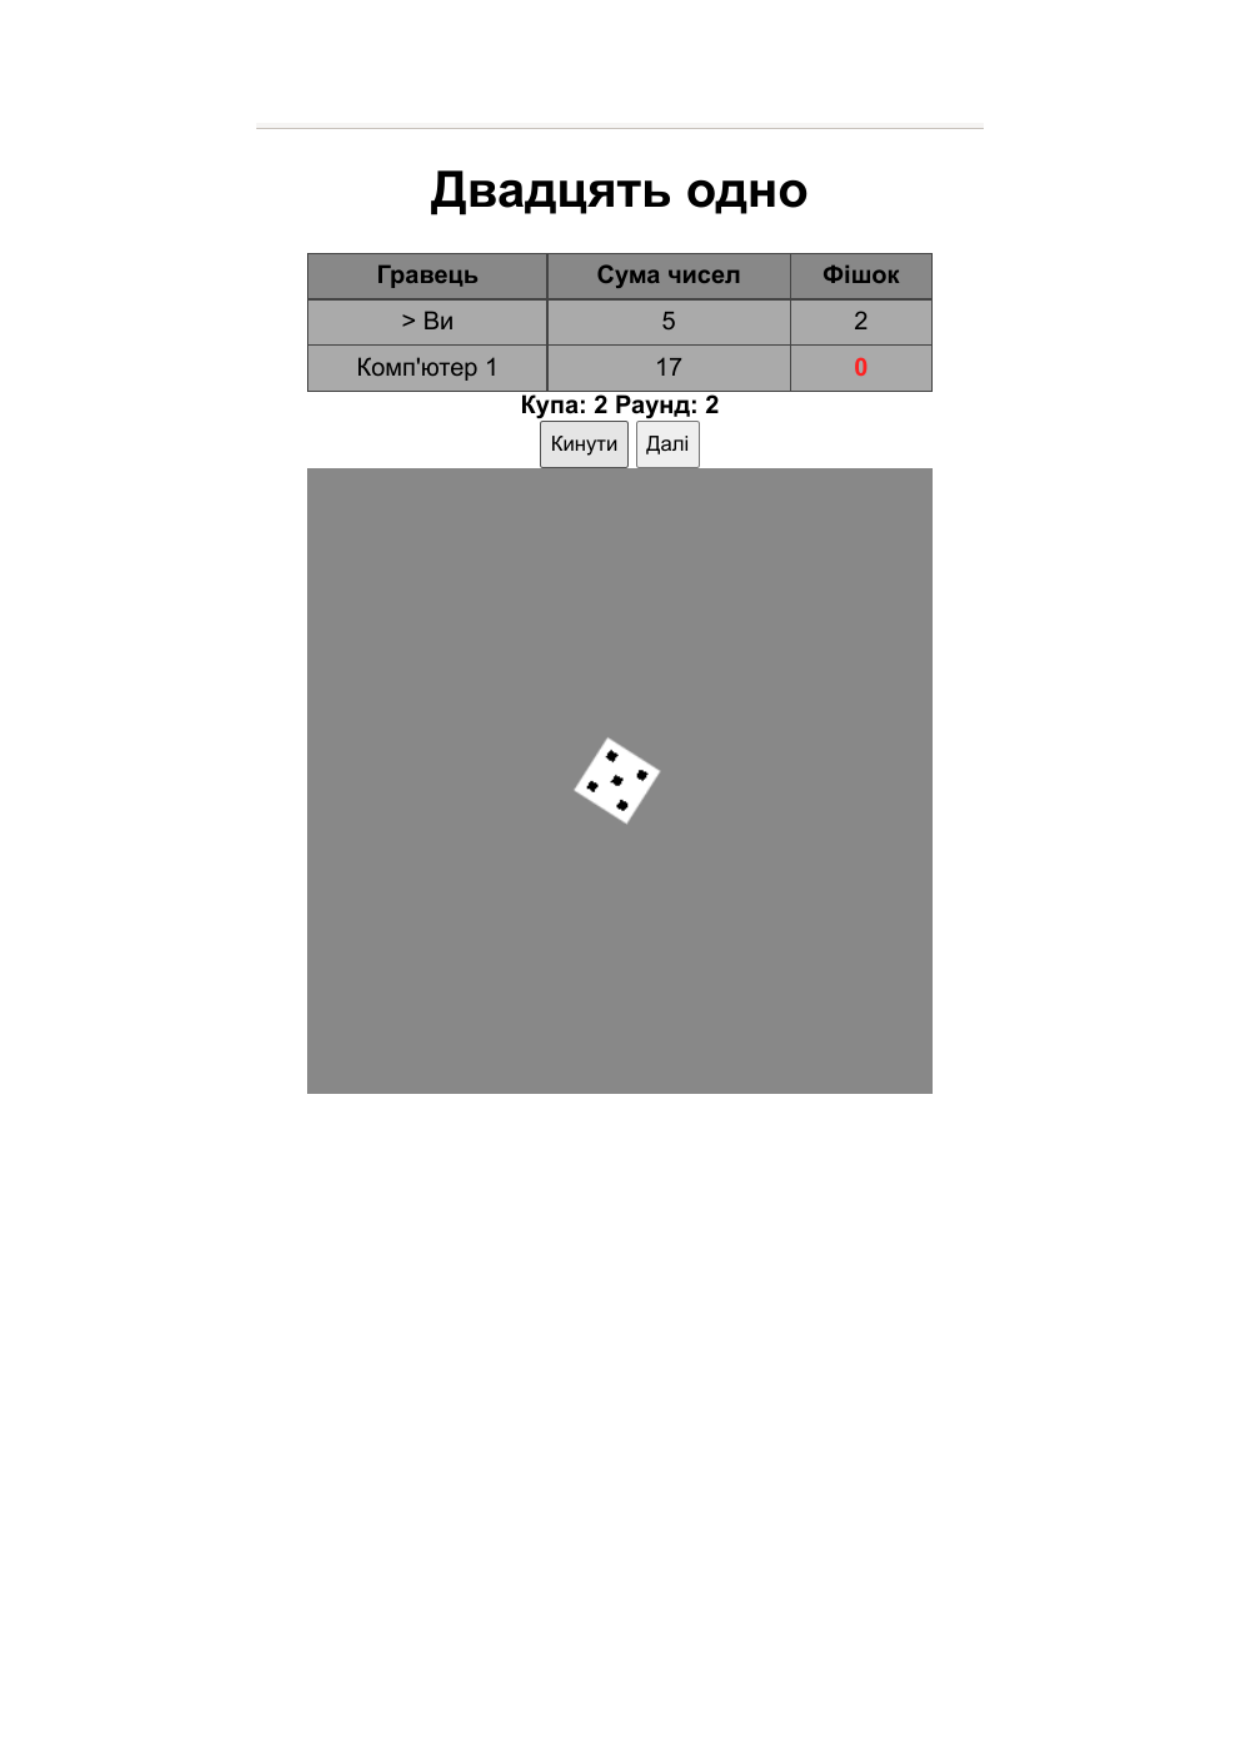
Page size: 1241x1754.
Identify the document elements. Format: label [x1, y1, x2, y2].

picture [256, 118, 984, 1099]
